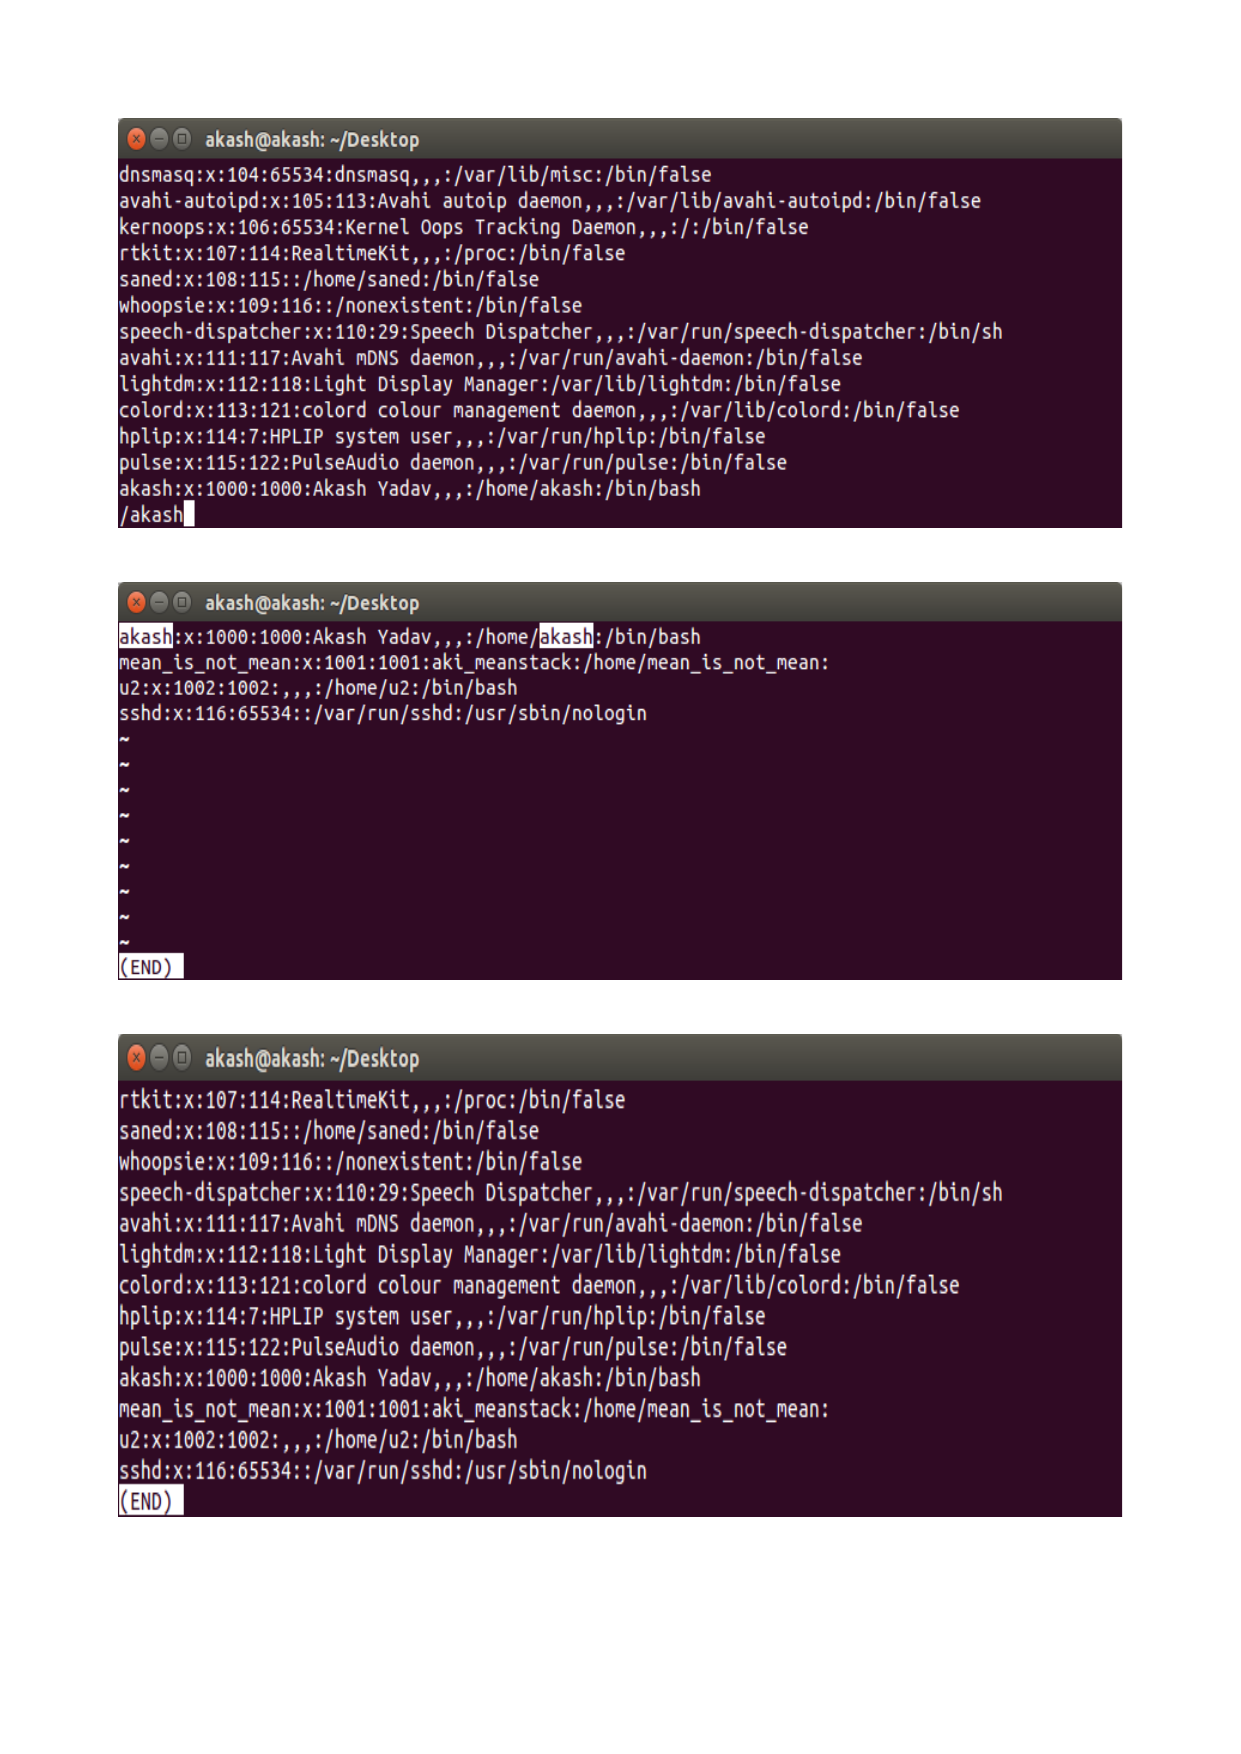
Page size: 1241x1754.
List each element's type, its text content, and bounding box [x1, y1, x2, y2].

picture [118, 582, 1123, 980]
text . [118, 1517, 1122, 1552]
picture [118, 118, 1123, 528]
picture [118, 1034, 1123, 1517]
